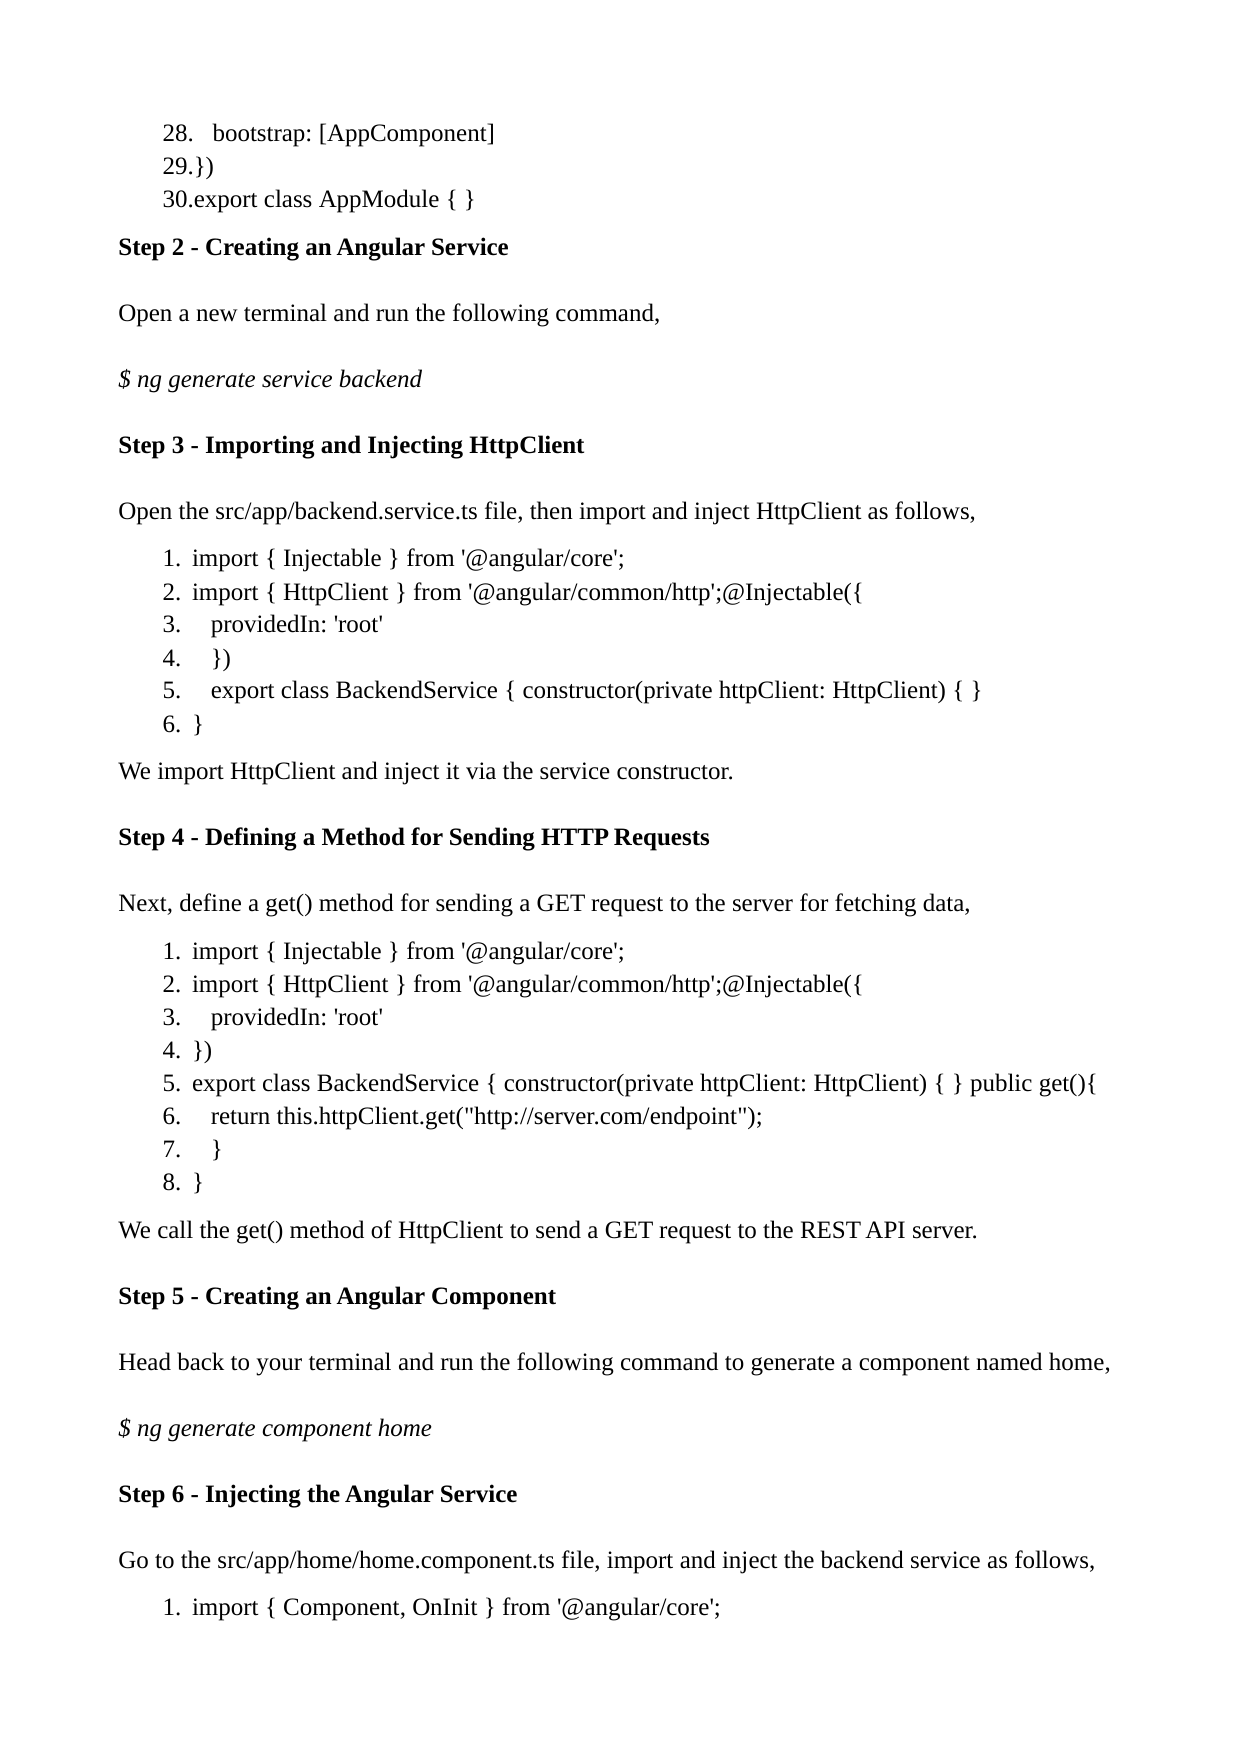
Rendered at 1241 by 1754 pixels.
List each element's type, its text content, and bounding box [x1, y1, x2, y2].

text Step 6 - Injecting the Angular Service [118, 1479, 1122, 1508]
list import { Injectable } from '@angular/core'; [162, 936, 1122, 965]
list } [162, 1134, 1122, 1163]
text Step 3 - Importing and Injecting HttpClient [118, 430, 1122, 459]
list import { HttpClient } from '@angular/common/http';@Injectable({ [162, 969, 1122, 998]
list export class BackendService { constructor(private httpClient: HttpClient) { } [162, 676, 1122, 704]
list providedIn: 'root' [162, 1002, 1122, 1031]
text Open the src/app/backend.service.ts file, then import and inject HttpClient as follows, [118, 496, 1122, 525]
list } [162, 709, 1122, 737]
list export class BackendService { constructor(private httpClient: HttpClient) { } public get(){ [162, 1068, 1122, 1097]
list export class AppModule { } [162, 184, 1122, 213]
list bootstrap: [AppComponent] [162, 118, 1122, 147]
list }) [162, 151, 1122, 180]
text Step 4 - Defining a Method for Sending HTTP Requests [118, 822, 1122, 851]
text $ ng generate component home [118, 1413, 1122, 1442]
list } [162, 1167, 1122, 1196]
list return this.httpClient.get("http://server.com/endpoint"); [162, 1101, 1122, 1130]
list }) [162, 1035, 1122, 1064]
list import { Component, OnInit } from '@angular/core'; [162, 1592, 1122, 1621]
text Go to the src/app/home/home.component.ts file, import and inject the backend service as follows, [118, 1545, 1122, 1574]
text Step 5 - Creating an Angular Component [118, 1281, 1122, 1309]
list providedIn: 'root' [162, 609, 1122, 638]
text Open a new terminal and run the following command, [118, 298, 1122, 327]
list }) [162, 643, 1122, 671]
text Head back to your terminal and run the following command to generate a component named home, [118, 1347, 1122, 1376]
text $ ng generate service backend [118, 364, 1122, 393]
text We call the get() method of HttpClient to send a GET request to the REST API server. [118, 1215, 1122, 1243]
list import { HttpClient } from '@angular/common/http';@Injectable({ [162, 577, 1122, 605]
text Step 2 - Creating an Angular Service [118, 232, 1122, 261]
text We import HttpClient and inject it via the service constructor. [118, 756, 1122, 785]
list import { Injectable } from '@angular/core'; [162, 543, 1122, 572]
text Next, define a get() method for sending a GET request to the server for fetching data, [118, 888, 1122, 917]
